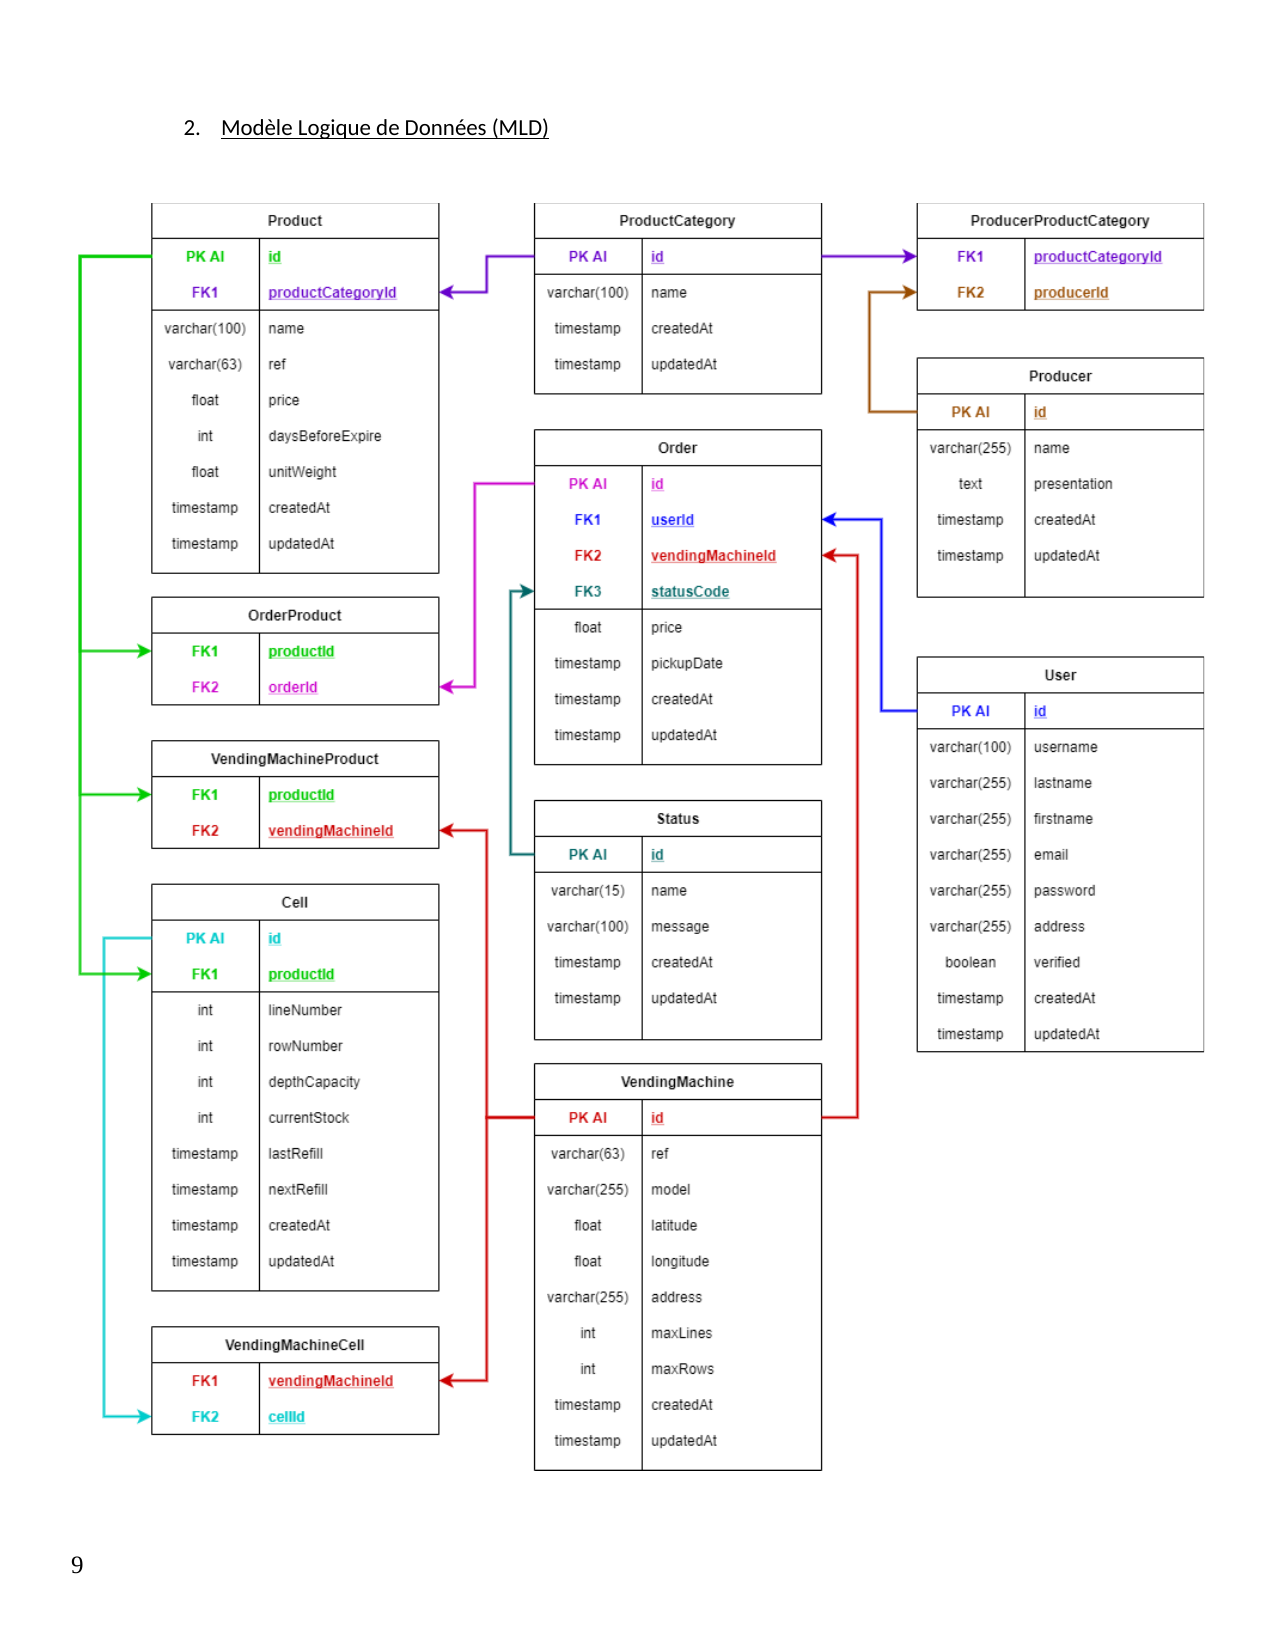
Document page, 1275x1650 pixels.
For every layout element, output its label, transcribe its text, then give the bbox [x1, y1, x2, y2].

picture [70, 203, 1205, 1471]
list Modèle Logique de Données (MLD) [183, 113, 1204, 141]
